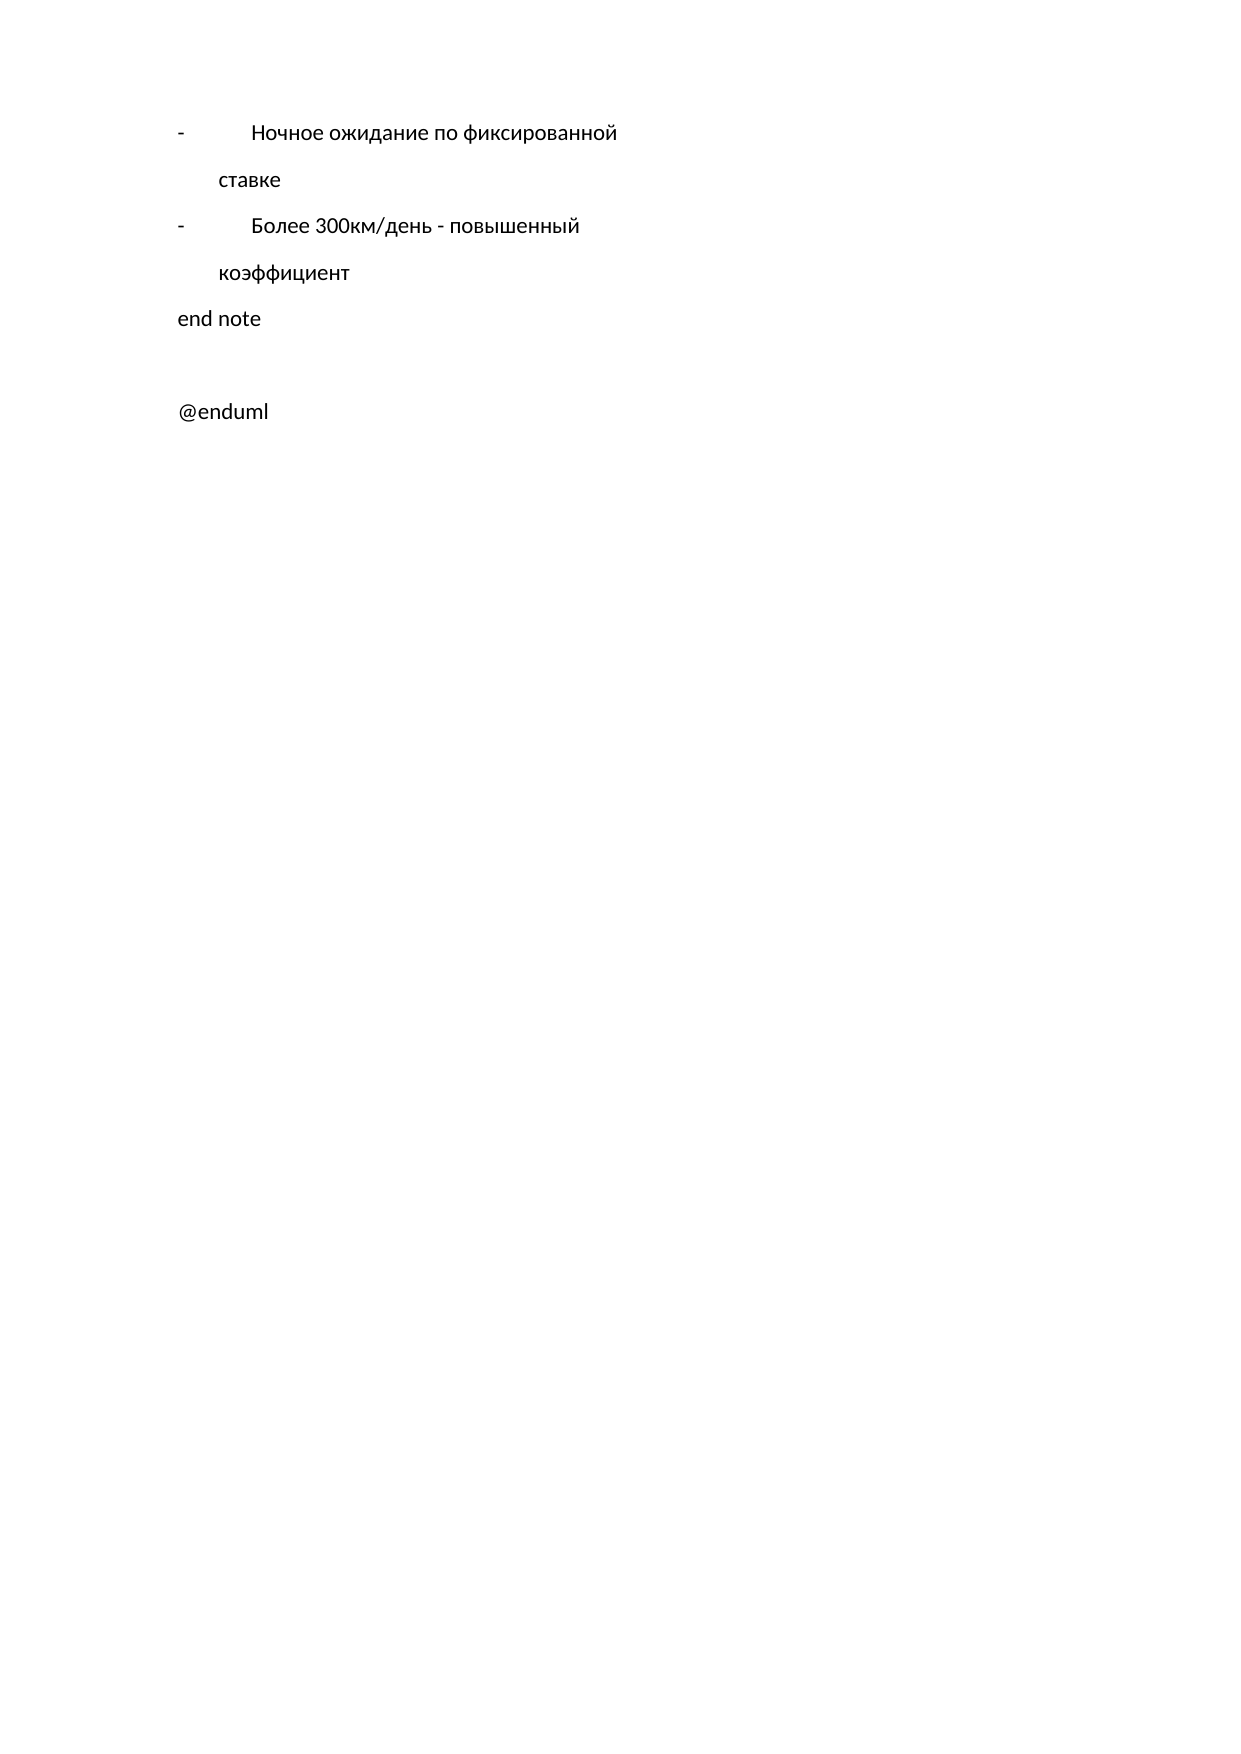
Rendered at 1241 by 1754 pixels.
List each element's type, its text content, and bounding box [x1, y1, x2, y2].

text @enduml [177, 397, 1152, 426]
text - Более 300км/день - повышенный [177, 211, 1152, 239]
text коэффициент [177, 258, 1152, 286]
text - Ночное ожидание по фиксированной [177, 118, 1152, 146]
text ставке [177, 165, 1152, 193]
text end note [177, 304, 1152, 332]
